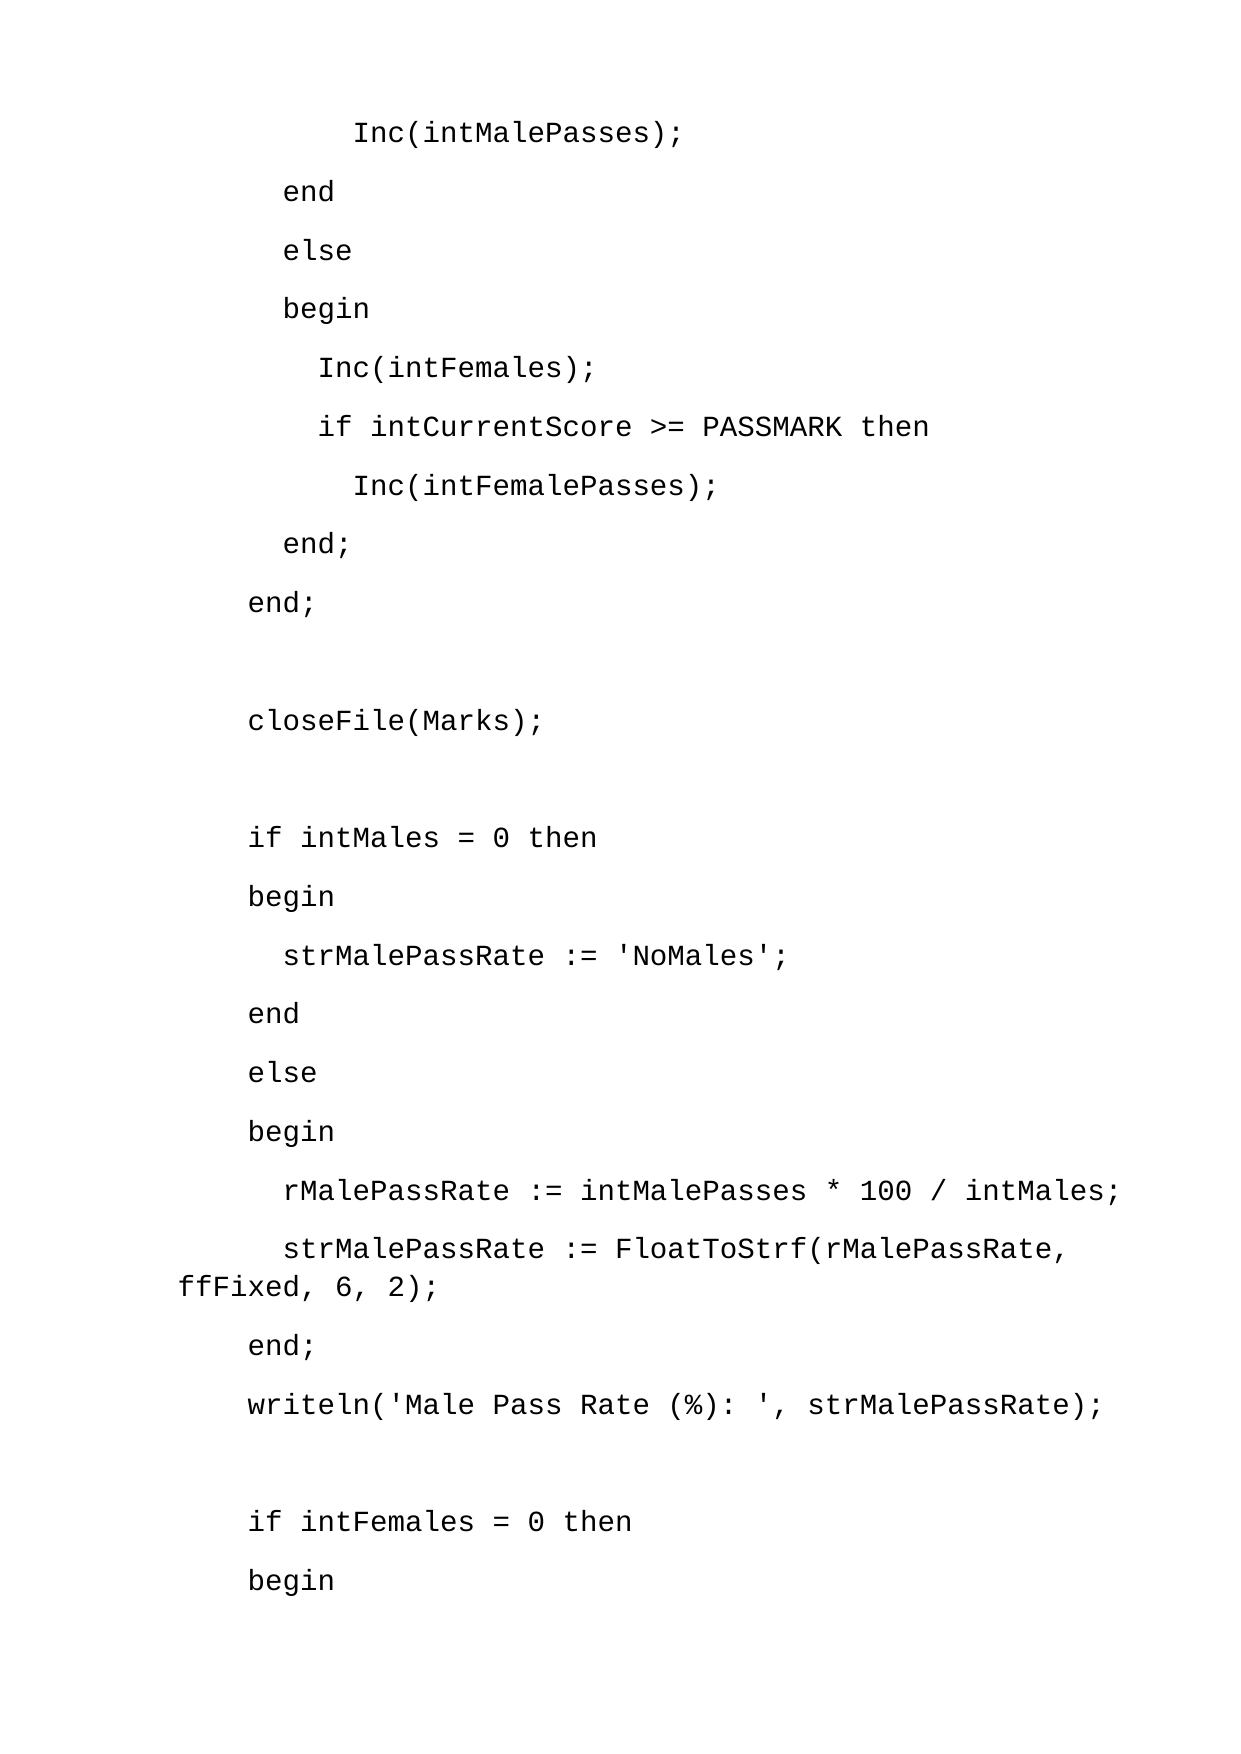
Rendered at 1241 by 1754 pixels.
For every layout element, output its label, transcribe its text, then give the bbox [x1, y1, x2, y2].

text Inc(intMalePasses); [177, 118, 1152, 151]
text strMalePassRate := 'NoMales'; [177, 941, 1152, 974]
text end; [177, 1331, 1152, 1364]
text closeFile(Marks); [177, 706, 1152, 739]
text Inc(intFemalePasses); [177, 471, 1152, 504]
text begin [177, 1566, 1152, 1599]
text if intCurrentScore >= PASSMARK then [177, 412, 1152, 445]
text strMalePassRate := FloatToStrf(rMalePassRate, ffFixed, 6, 2); [177, 1234, 1152, 1305]
text else [177, 1058, 1152, 1091]
text writeln('Male Pass Rate (%): ', strMalePassRate); [177, 1390, 1152, 1423]
text if intMales = 0 then [177, 823, 1152, 856]
text rMalePassRate := intMalePasses * 100 / intMales; [177, 1176, 1152, 1209]
text else [177, 236, 1152, 269]
text begin [177, 882, 1152, 915]
text end [177, 177, 1152, 210]
text end; [177, 529, 1152, 562]
text end [177, 999, 1152, 1032]
text end; [177, 588, 1152, 621]
text begin [177, 1117, 1152, 1150]
text if intFemales = 0 then [177, 1507, 1152, 1540]
text begin [177, 294, 1152, 327]
text Inc(intFemales); [177, 353, 1152, 386]
